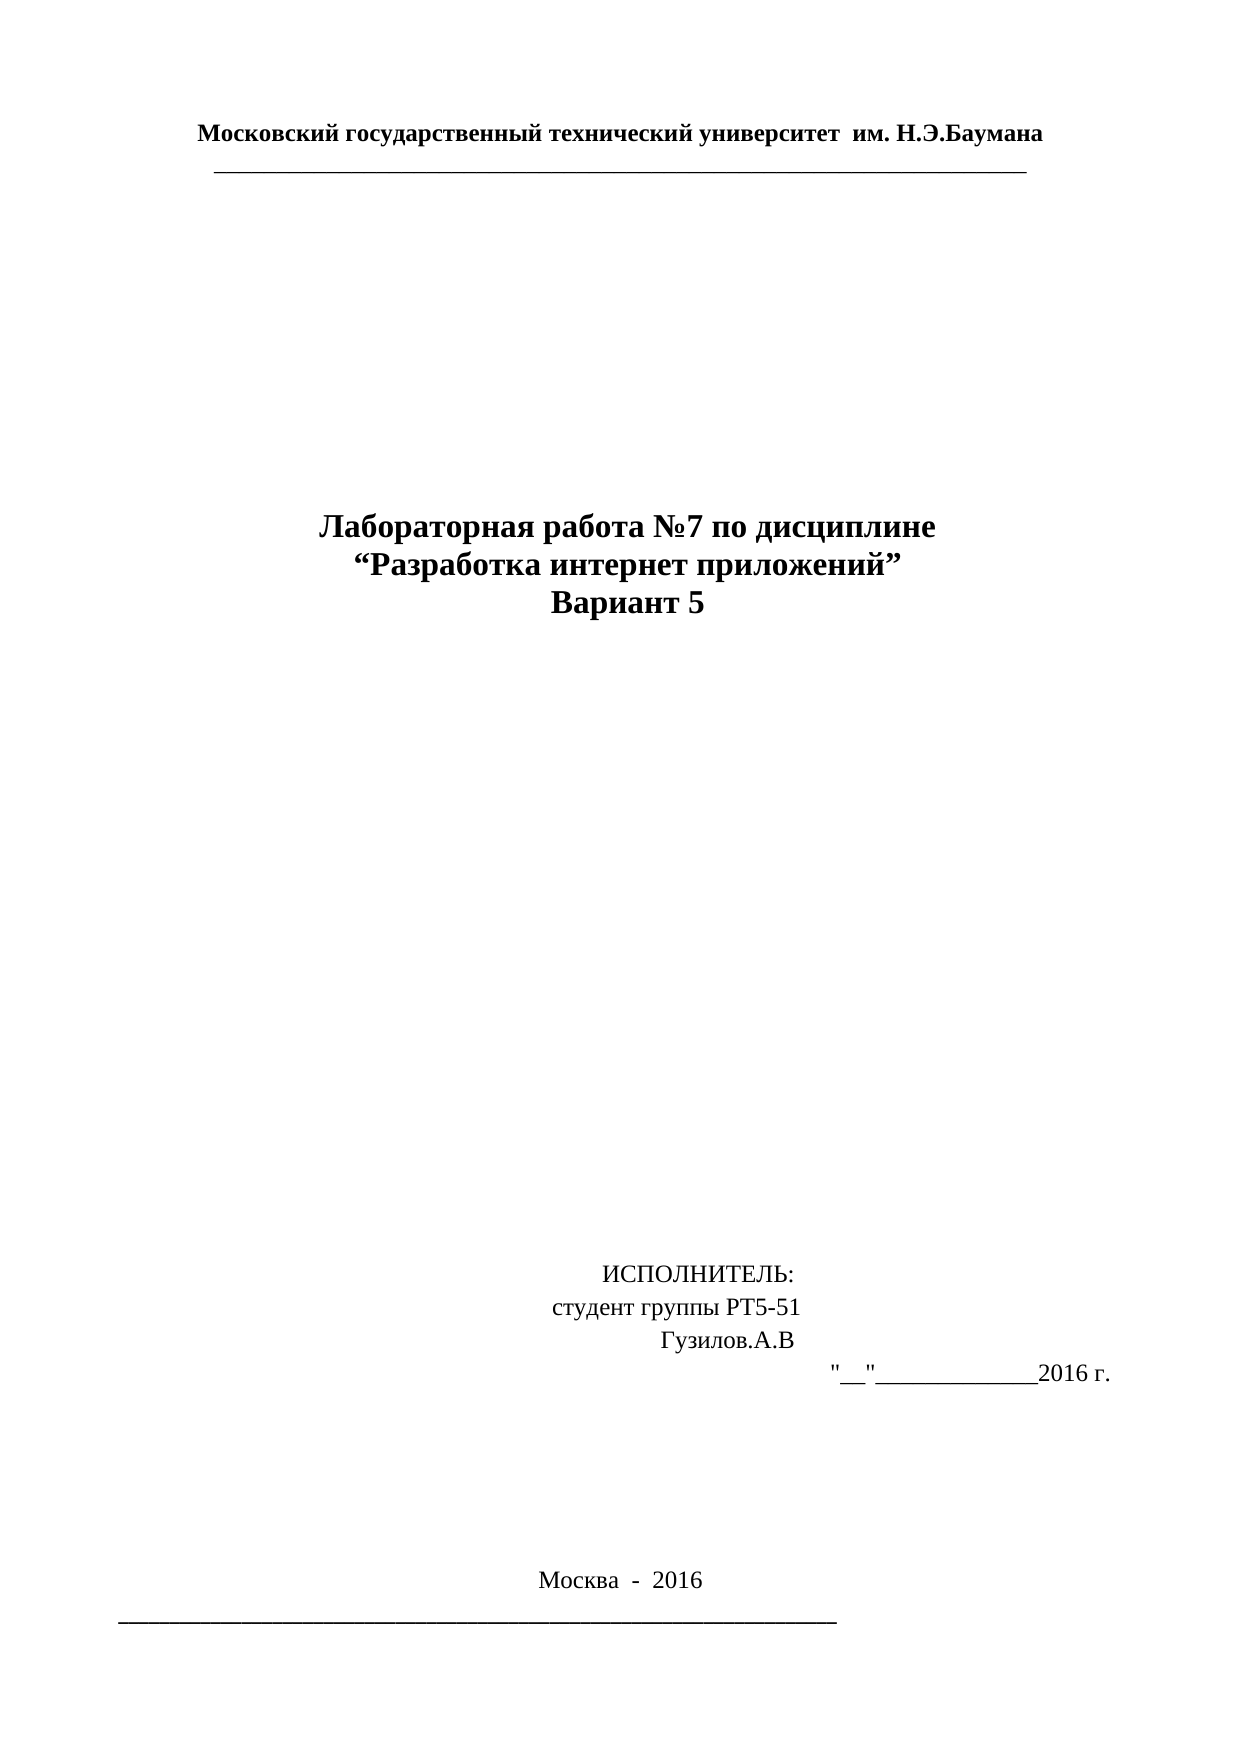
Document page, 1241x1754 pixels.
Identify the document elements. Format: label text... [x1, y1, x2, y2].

table_header [620, 377, 853, 410]
table_cell [808, 1292, 1137, 1325]
text ______________________________________________________________________ [118, 1594, 1122, 1628]
table_cell Гузилов.А.В [480, 1325, 808, 1391]
text _________________________________________________________________ [118, 147, 1122, 176]
text Московский государственный технический университет им. Н.Э.Баумана [118, 118, 1122, 147]
table_header [853, 377, 1182, 410]
table_cell [620, 410, 853, 448]
table_cell студент группы РТ5-51 [480, 1292, 808, 1325]
table_header [808, 995, 1137, 1292]
text Вариант 5 [118, 583, 1137, 621]
table_header ИСПОЛНИТЕЛЬ: [480, 995, 808, 1292]
table_cell [853, 410, 1182, 448]
text Лабораторная работа №7 по дисциплине [118, 506, 1137, 544]
text Москва - 2016 [118, 1565, 1122, 1594]
table_cell "__"_____________2016 г. [808, 1325, 1137, 1391]
text “Разработка интернет приложений” [118, 544, 1137, 583]
